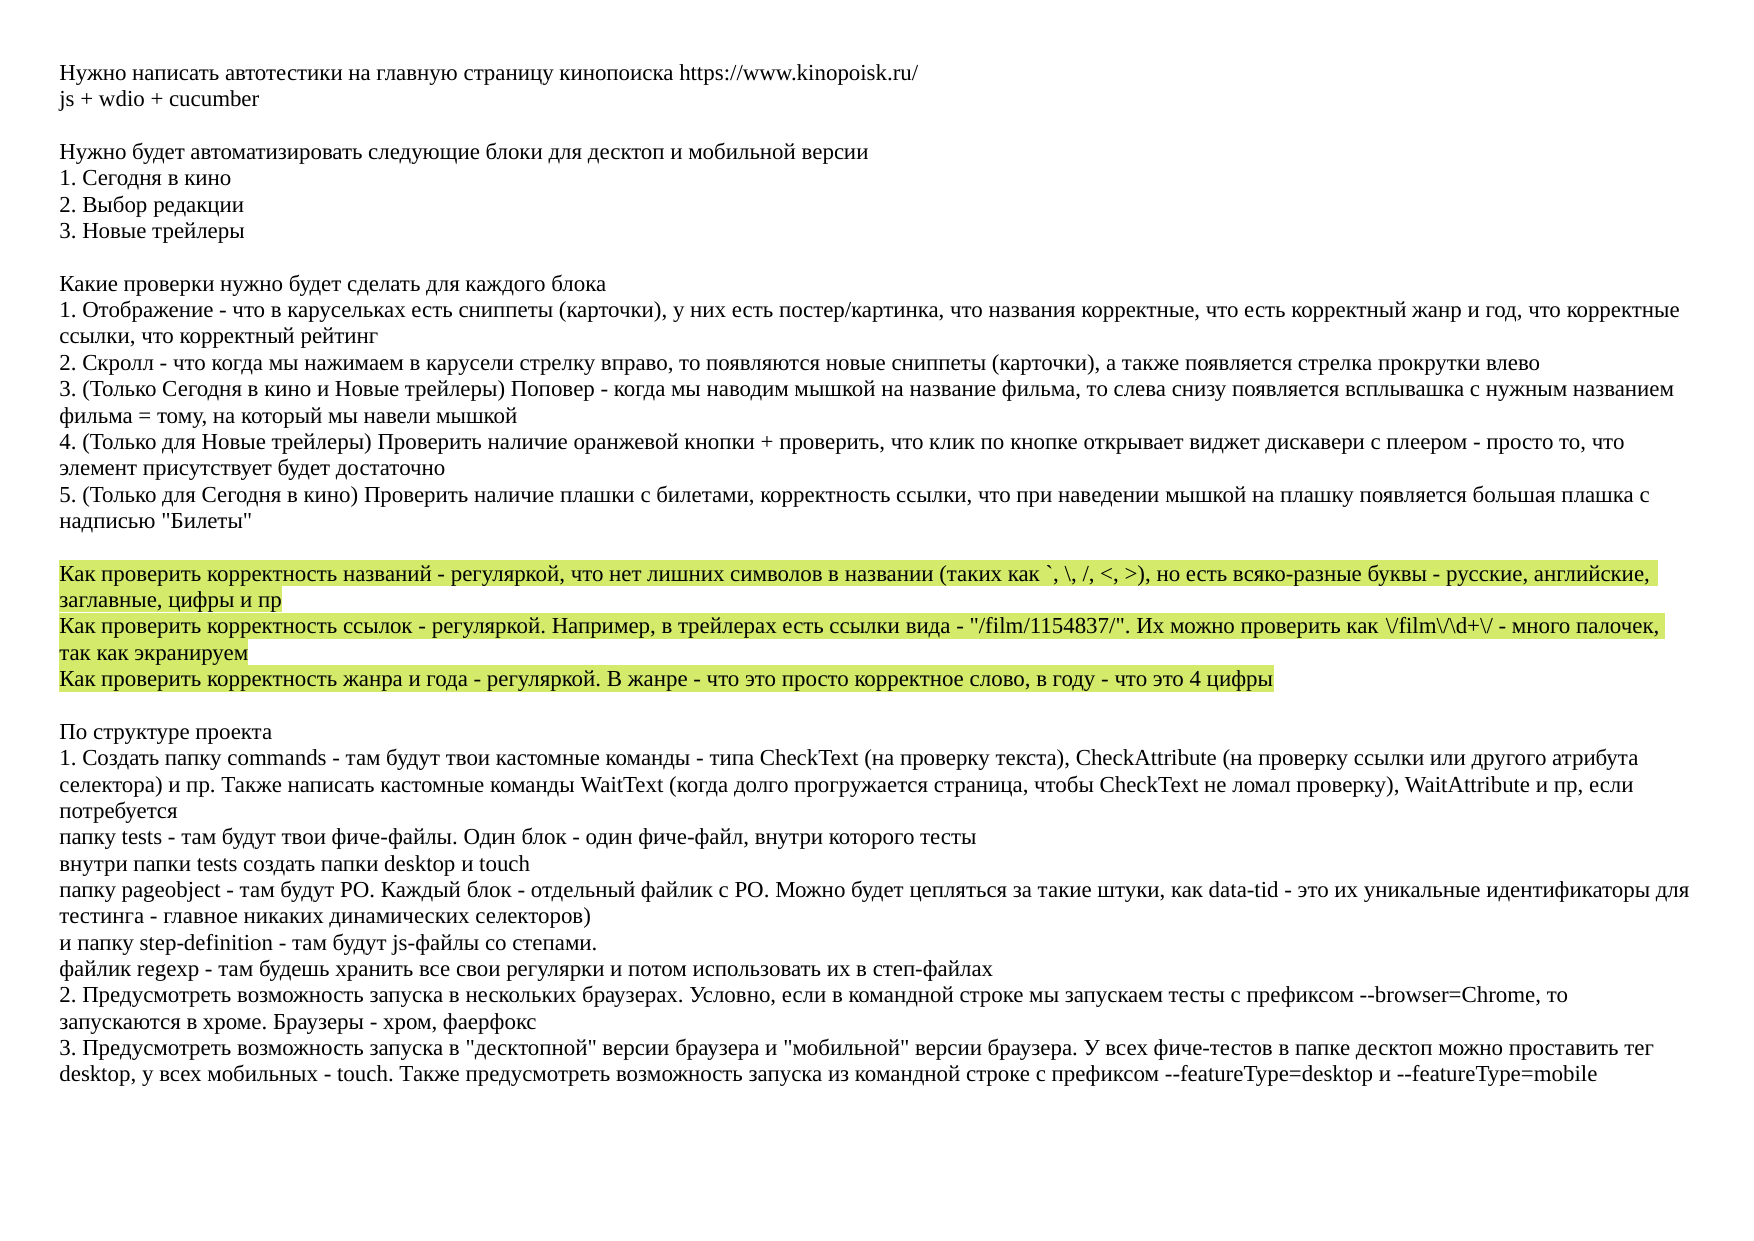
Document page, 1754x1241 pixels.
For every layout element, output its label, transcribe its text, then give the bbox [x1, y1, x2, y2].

text 2. Выбор редакции [59, 191, 1695, 217]
text js + wdio + cucumber [59, 85, 1695, 112]
text 4. (Только для Новые трейлеры) Проверить наличие оранжевой кнопки + проверить, что клик по кнопке открывает виджет дискавери с плеером - просто то, что элемент присутствует будет достаточно [59, 428, 1695, 481]
text 3. (Только Сегодня в кино и Новые трейлеры) Поповер - когда мы наводим мышкой на название фильма, то слева снизу появляется всплывашка с нужным названием фильма = тому, на который мы навели мышкой [59, 375, 1695, 428]
text 1. Отображение - что в карусельках есть сниппеты (карточки), у них есть постер/картинка, что названия корректные, что есть корректный жанр и год, что корректные ссылки, что корректный рейтинг [59, 296, 1695, 349]
text Нужно написать автотестики на главную страницу кинопоиска https://www.kinopoisk.ru/ [59, 59, 1695, 85]
text 2. Скролл - что когда мы нажимаем в карусели стрелку вправо, то появляются новые сниппеты (карточки), а также появляется стрелка прокрутки влево [59, 349, 1695, 375]
text Как проверить корректность названий - регуляркой, что нет лишних символов в названии (таких как `, \, /, <, >), но есть всяко-разные буквы - русские, английские, заглавные, цифры и пр [59, 560, 1695, 612]
text 1. Создать папку commands - там будут твои кастомные команды - типа CheckText (на проверку текста), CheckAttribute (на проверку ссылки или другого атрибута селектора) и пр. Также написать кастомные команды WaitText (когда долго прогружается страница, чтобы CheckText не ломал проверку), WaitAttribute и пр, если потребуется [59, 744, 1695, 823]
text Какие проверки нужно будет сделать для каждого блока [59, 270, 1695, 296]
text файлик regexp - там будешь хранить все свои регулярки и потом использовать их в степ-файлах [59, 955, 1695, 981]
text папку pageobject - там будут PO. Каждый блок - отдельный файлик с PO. Можно будет цепляться за такие штуки, как data-tid - это их уникальные идентификаторы для тестинга - главное никаких динамических селекторов) [59, 876, 1695, 929]
text папку tests - там будут твои фиче-файлы. Один блок - один фиче-файл, внутри которого тесты [59, 823, 1695, 850]
text По структуре проекта [59, 718, 1695, 744]
text Как проверить корректность жанра и года - регуляркой. В жанре - что это просто корректное слово, в году - что это 4 цифры [59, 665, 1695, 692]
text 3. Предусмотреть возможность запуска в "десктопной" версии браузера и "мобильной" версии браузера. У всех фиче-тестов в папке десктоп можно проставить тег desktop, у всех мобильных - touch. Также предусмотреть возможность запуска из командной строке с префиксом --featureType=desktop и --featureType=mobile [59, 1034, 1695, 1087]
text Как проверить корректность ссылок - регуляркой. Например, в трейлерах есть ссылки вида - "/film/1154837/". Их можно проверить как \/film\/\d+\/ - много палочек, так как экранируем [59, 612, 1695, 665]
text 5. (Только для Сегодня в кино) Проверить наличие плашки с билетами, корректность ссылки, что при наведении мышкой на плашку появляется большая плашка с надписью "Билеты" [59, 481, 1695, 533]
text 1. Сегодня в кино [59, 164, 1695, 191]
text и папку step-definition - там будут js-файлы со степами. [59, 929, 1695, 955]
text Нужно будет автоматизировать следующие блоки для десктоп и мобильной версии [59, 138, 1695, 164]
text 2. Предусмотреть возможность запуска в нескольких браузерах. Условно, если в командной строке мы запускаем тесты с префиксом --browser=Chrome, то запускаются в хроме. Браузеры - хром, фаерфокс [59, 981, 1695, 1034]
text 3. Новые трейлеры [59, 217, 1695, 243]
text внутри папки tests создать папки desktop и touch [59, 850, 1695, 876]
